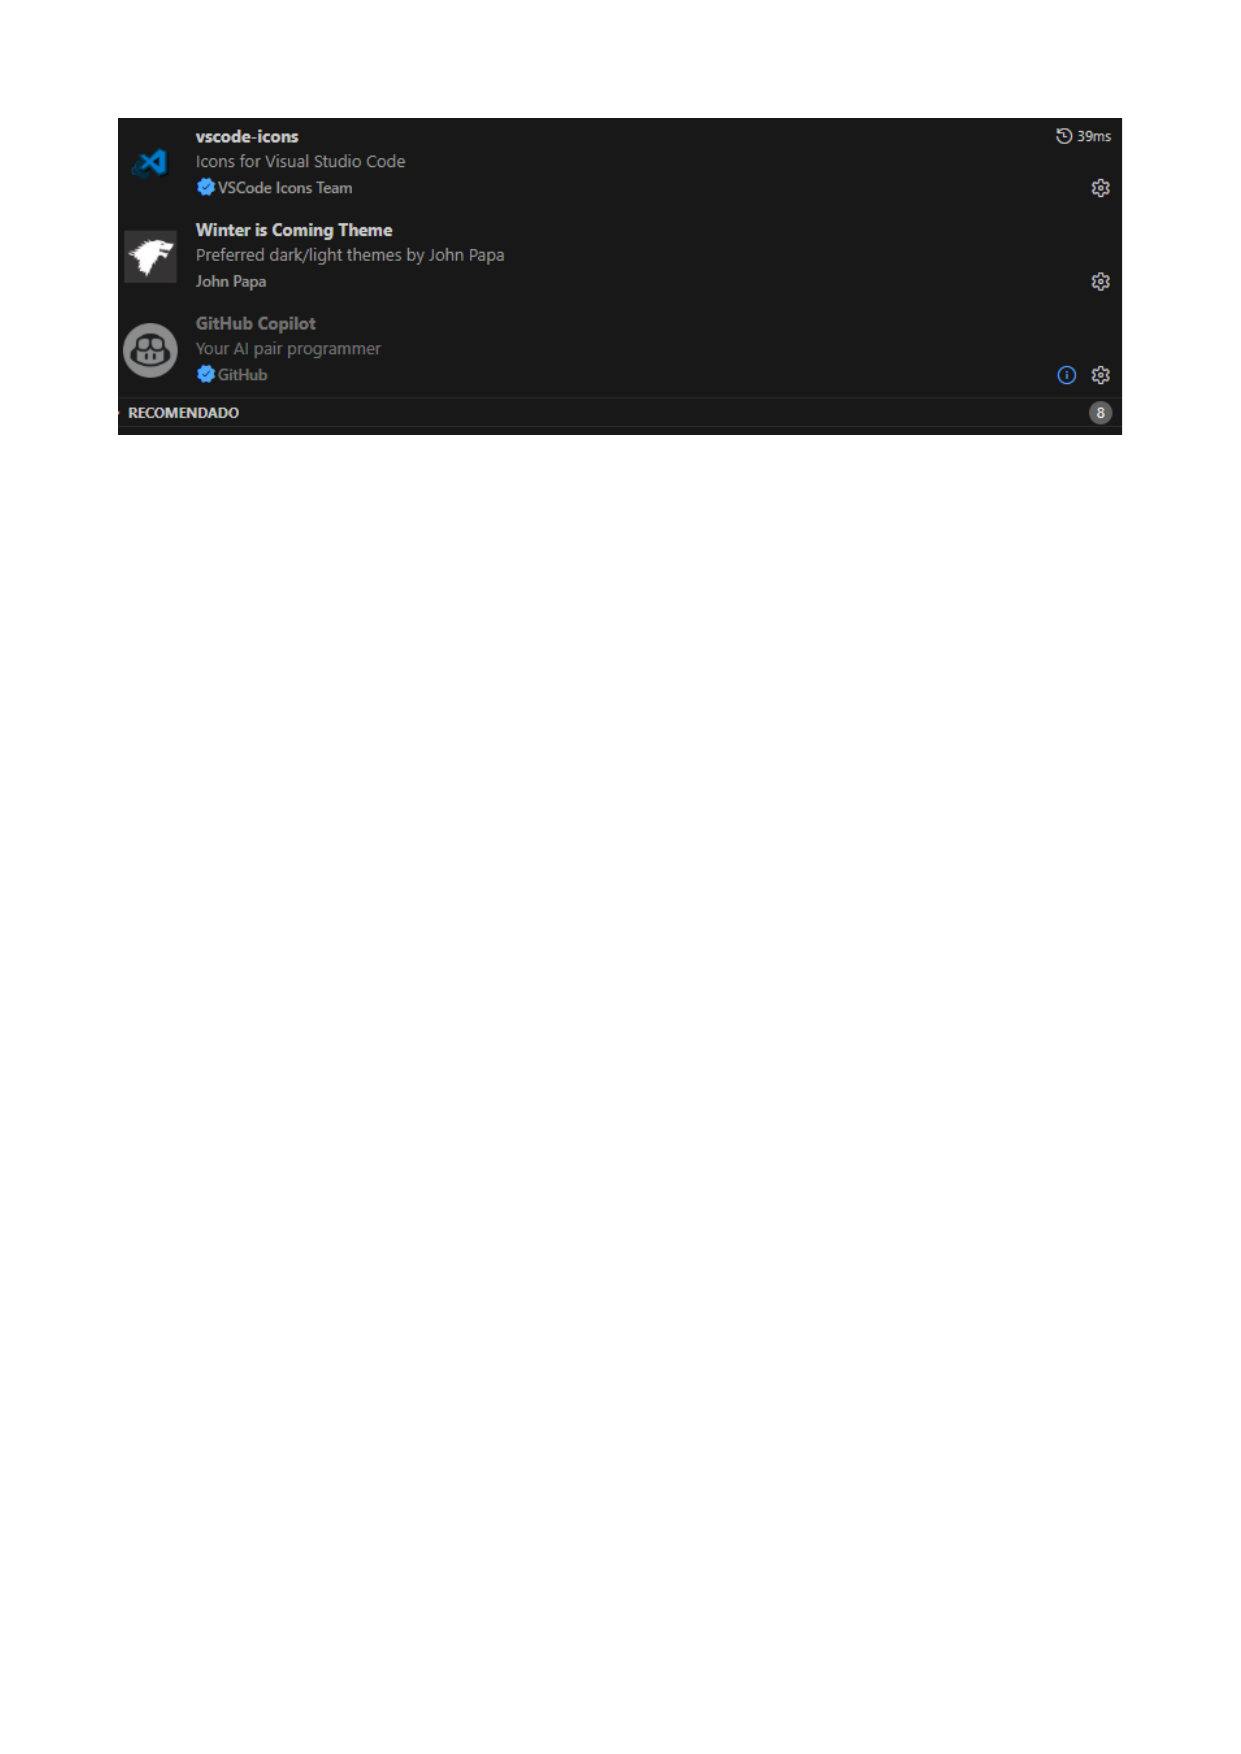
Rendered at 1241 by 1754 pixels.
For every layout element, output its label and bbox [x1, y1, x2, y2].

picture [118, 118, 1123, 435]
